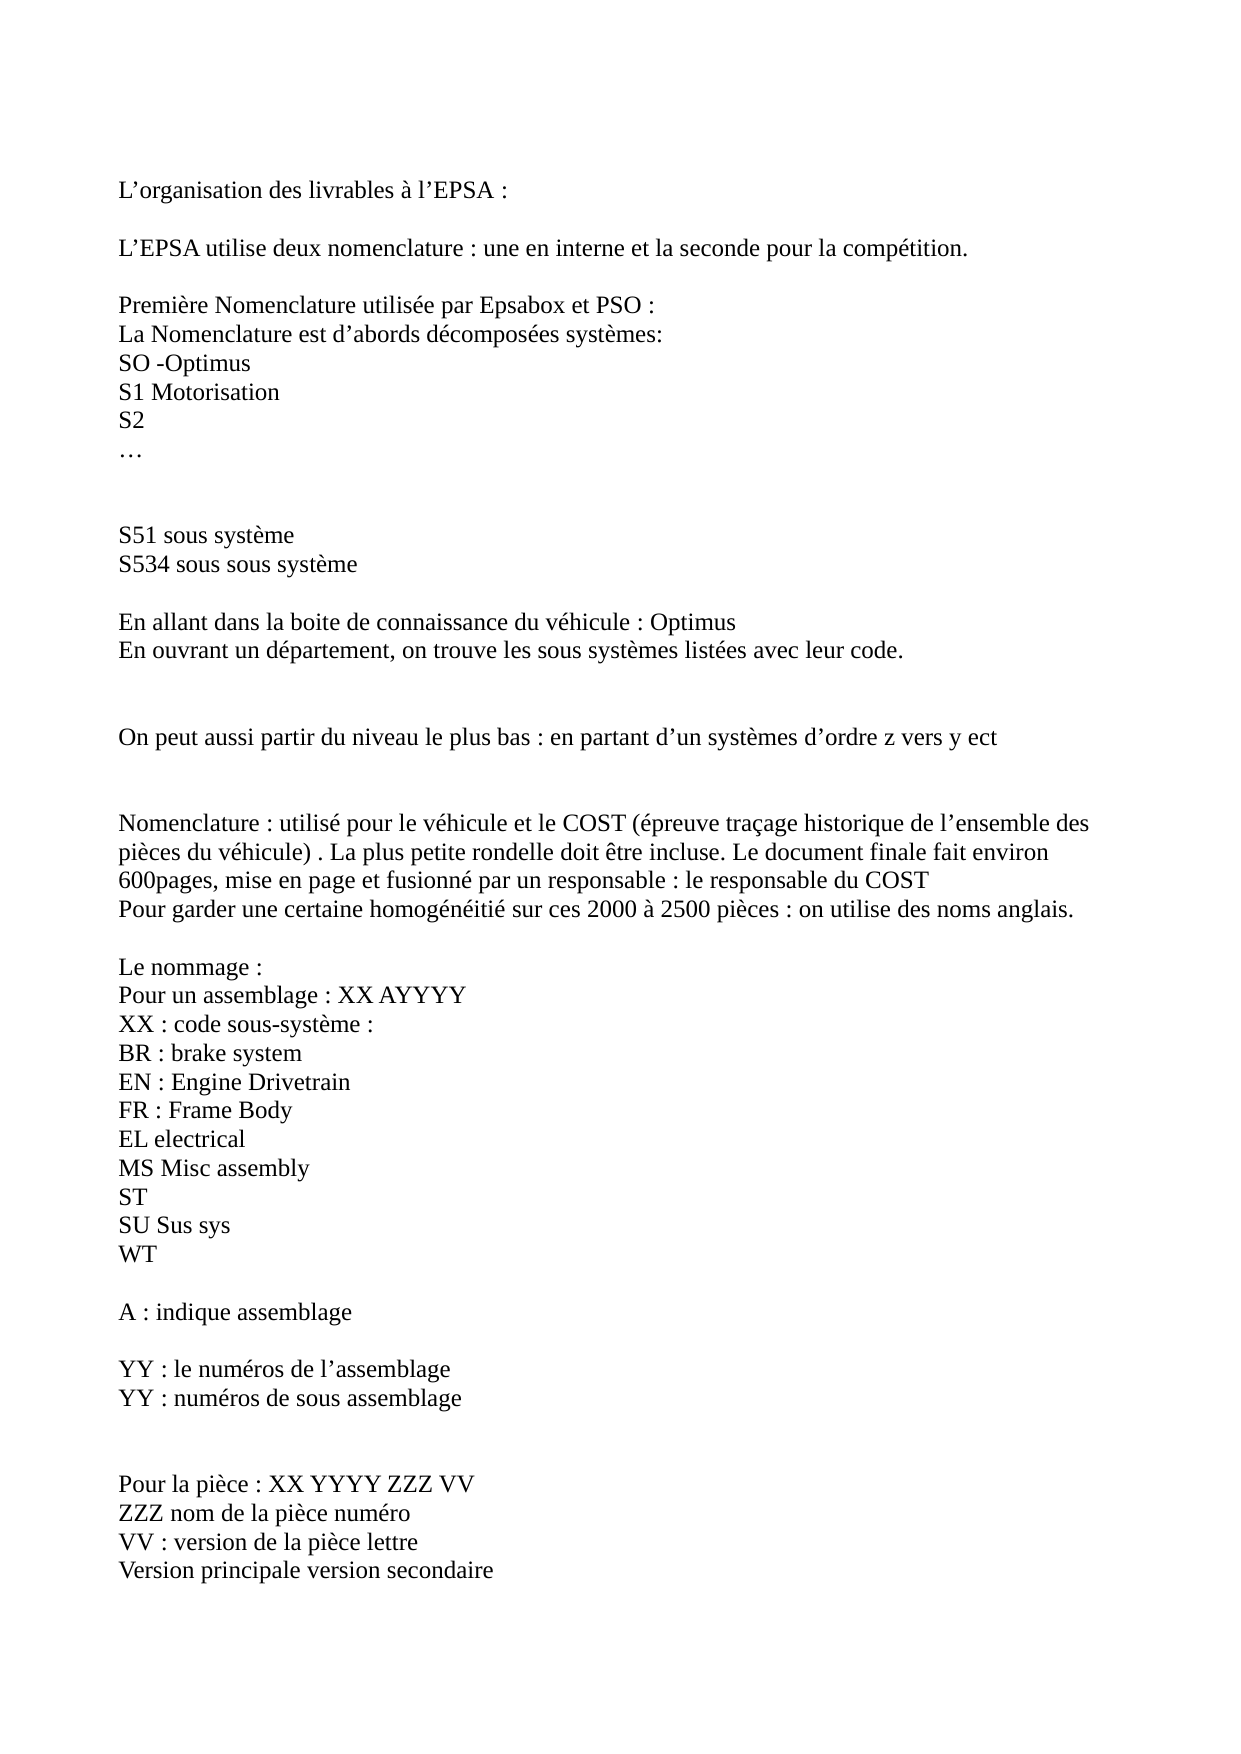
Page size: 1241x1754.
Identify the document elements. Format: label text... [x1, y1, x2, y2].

text ST [118, 1182, 1122, 1211]
text L’EPSA utilise deux nomenclature : une en interne et la seconde pour la compétition. [118, 233, 1122, 262]
text La Nomenclature est d’abords décomposées systèmes: [118, 319, 1122, 348]
text A : indique assemblage [118, 1297, 1122, 1326]
text … [118, 434, 1122, 463]
text EL electrical [118, 1124, 1122, 1153]
text MS Misc assembly [118, 1153, 1122, 1182]
text Première Nomenclature utilisée par Epsabox et PSO : [118, 291, 1122, 319]
text Nomenclature : utilisé pour le véhicule et le COST (épreuve traçage historique de l’ensemble des pièces du véhicule) . La plus petite rondelle doit être incluse. Le document finale fait environ 600pages, mise en page et fusionné par un responsable : le responsable du COST [118, 808, 1122, 894]
text ZZZ nom de la pièce numéro [118, 1498, 1122, 1527]
text L’organisation des livrables à l’EPSA : [118, 176, 1122, 204]
text Pour garder une certaine homogénéitié sur ces 2000 à 2500 pièces : on utilise des noms anglais. [118, 894, 1122, 923]
text En ouvrant un département, on trouve les sous systèmes listées avec leur code. [118, 636, 1122, 664]
text XX : code sous-système : [118, 1009, 1122, 1038]
text WT [118, 1239, 1122, 1268]
text S534 sous sous système [118, 549, 1122, 578]
text On peut aussi partir du niveau le plus bas : en partant d’un systèmes d’ordre z vers y ect [118, 722, 1122, 751]
text BR : brake system [118, 1038, 1122, 1067]
text En allant dans la boite de connaissance du véhicule : Optimus [118, 607, 1122, 636]
text S1 Motorisation [118, 377, 1122, 406]
text Version principale version secondaire [118, 1556, 1122, 1584]
text EN : Engine Drivetrain [118, 1067, 1122, 1096]
text SU Sus sys [118, 1211, 1122, 1239]
text SO -Optimus [118, 348, 1122, 377]
text VV : version de la pièce lettre [118, 1527, 1122, 1556]
text Pour un assemblage : XX AYYYY [118, 981, 1122, 1009]
text S2 [118, 406, 1122, 434]
text Pour la pièce : XX YYYY ZZZ VV [118, 1469, 1122, 1498]
text Le nommage : [118, 952, 1122, 981]
text YY : le numéros de l’assemblage [118, 1354, 1122, 1383]
text YY : numéros de sous assemblage [118, 1383, 1122, 1412]
text S51 sous système [118, 521, 1122, 549]
text FR : Frame Body [118, 1096, 1122, 1124]
